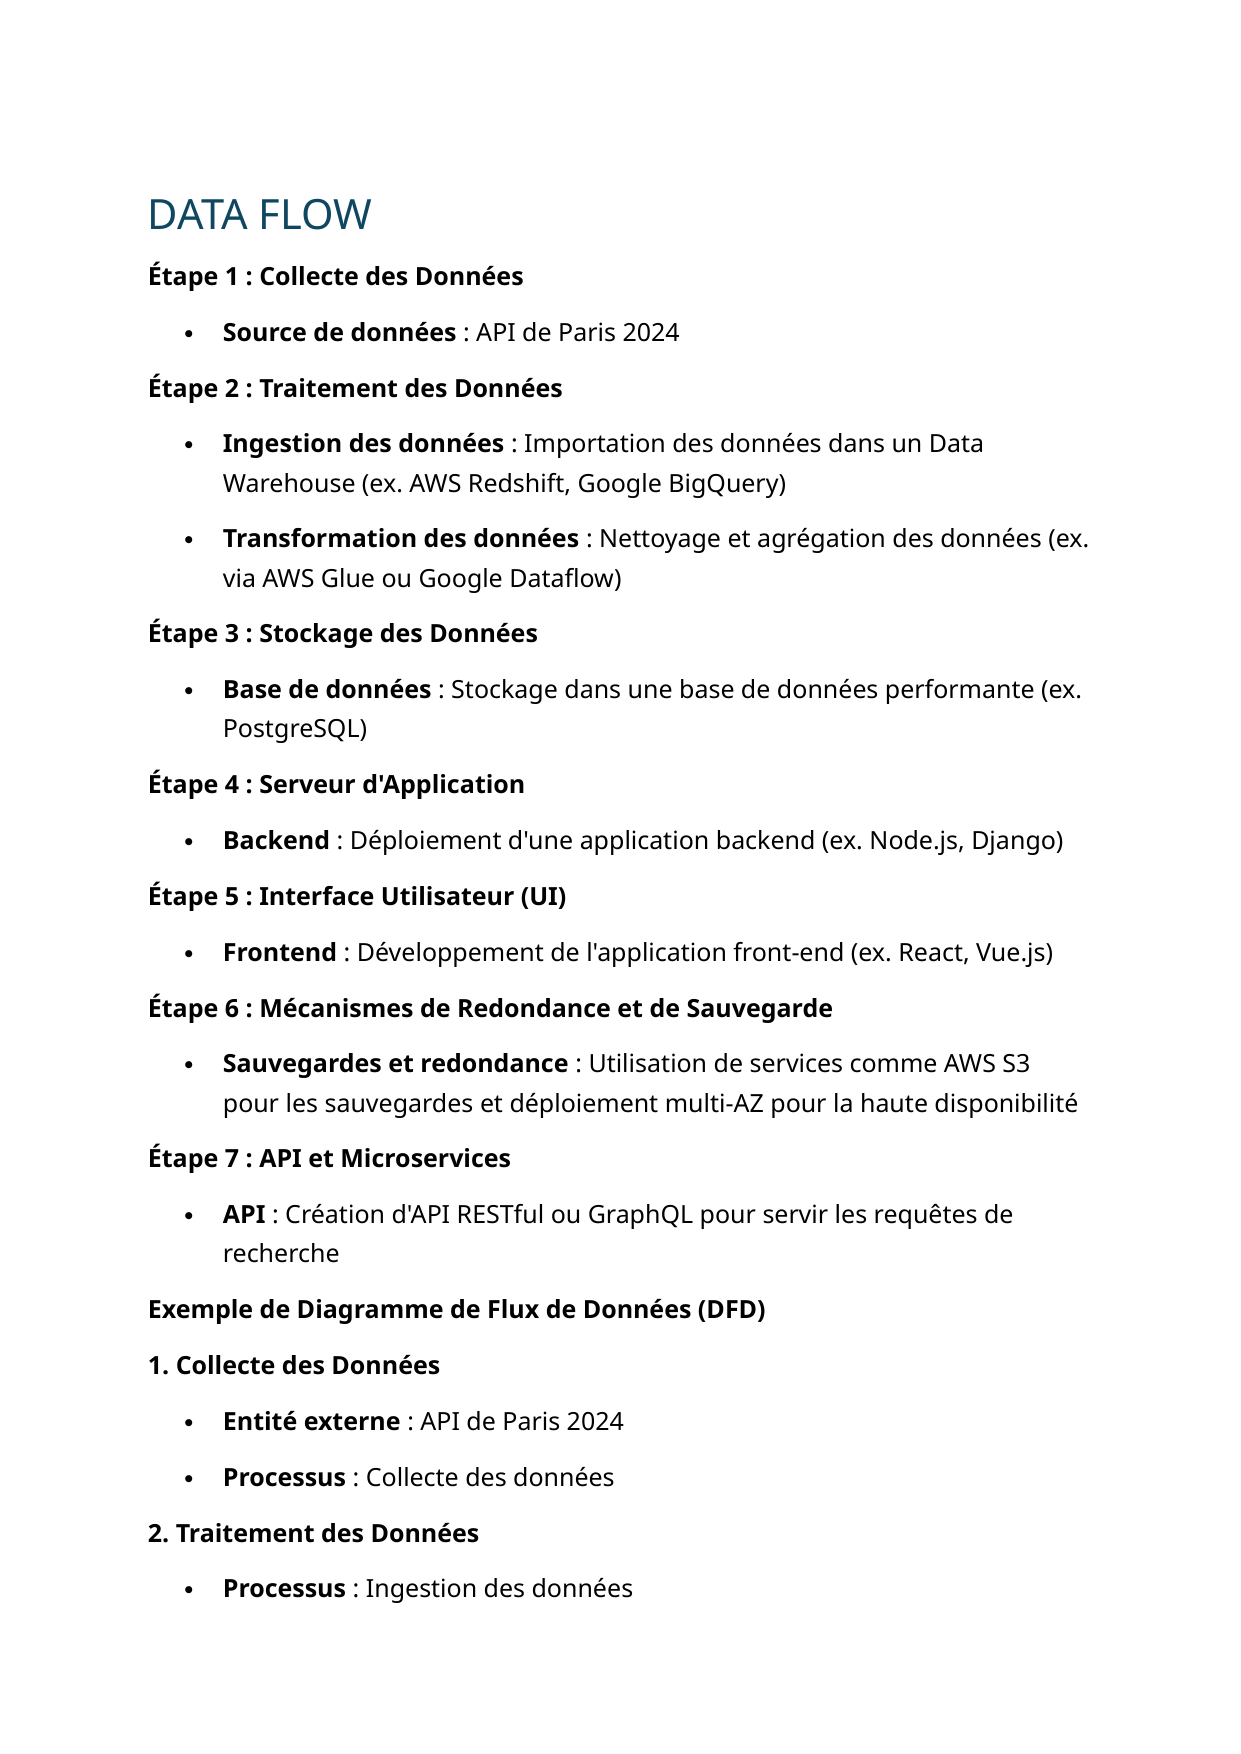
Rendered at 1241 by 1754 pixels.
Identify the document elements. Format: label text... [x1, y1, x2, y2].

text Étape 1 : Collecte des Données [148, 259, 1093, 293]
list Processus : Collecte des données [185, 1459, 1093, 1493]
text Étape 5 : Interface Utilisateur (UI) [148, 879, 1093, 913]
list Entité externe : API de Paris 2024 [185, 1404, 1093, 1438]
subtitle DATA FLOW [148, 185, 1093, 242]
text Étape 7 : API et Microservices [148, 1141, 1093, 1175]
text Exemple de Diagramme de Flux de Données (DFD) [148, 1292, 1093, 1326]
list Backend : Déploiement d'une application backend (ex. Node.js, Django) [185, 823, 1093, 857]
text Étape 4 : Serveur d'Application [148, 767, 1093, 801]
text 2. Traitement des Données [148, 1515, 1093, 1549]
list Sauvegardes et redondance : Utilisation de services comme AWS S3 pour les sauvegardes et déploiement multi-AZ pour la haute disponibilité [185, 1046, 1093, 1119]
list Processus : Ingestion des données [185, 1571, 1093, 1605]
list Source de données : API de Paris 2024 [185, 314, 1093, 348]
text Étape 6 : Mécanismes de Redondance et de Sauvegarde [148, 990, 1093, 1024]
list Base de données : Stockage dans une base de données performante (ex. PostgreSQL) [185, 672, 1093, 745]
list Ingestion des données : Importation des données dans un Data Warehouse (ex. AWS Redshift, Google BigQuery) [185, 426, 1093, 499]
list API : Création d'API RESTful ou GraphQL pour servir les requêtes de recherche [185, 1197, 1093, 1270]
text Étape 3 : Stockage des Données [148, 616, 1093, 650]
list Frontend : Développement de l'application front-end (ex. React, Vue.js) [185, 934, 1093, 968]
text Étape 2 : Traitement des Données [148, 370, 1093, 404]
list Transformation des données : Nettoyage et agrégation des données (ex. via AWS Glue ou Google Dataflow) [185, 521, 1093, 594]
text 1. Collecte des Données [148, 1348, 1093, 1382]
